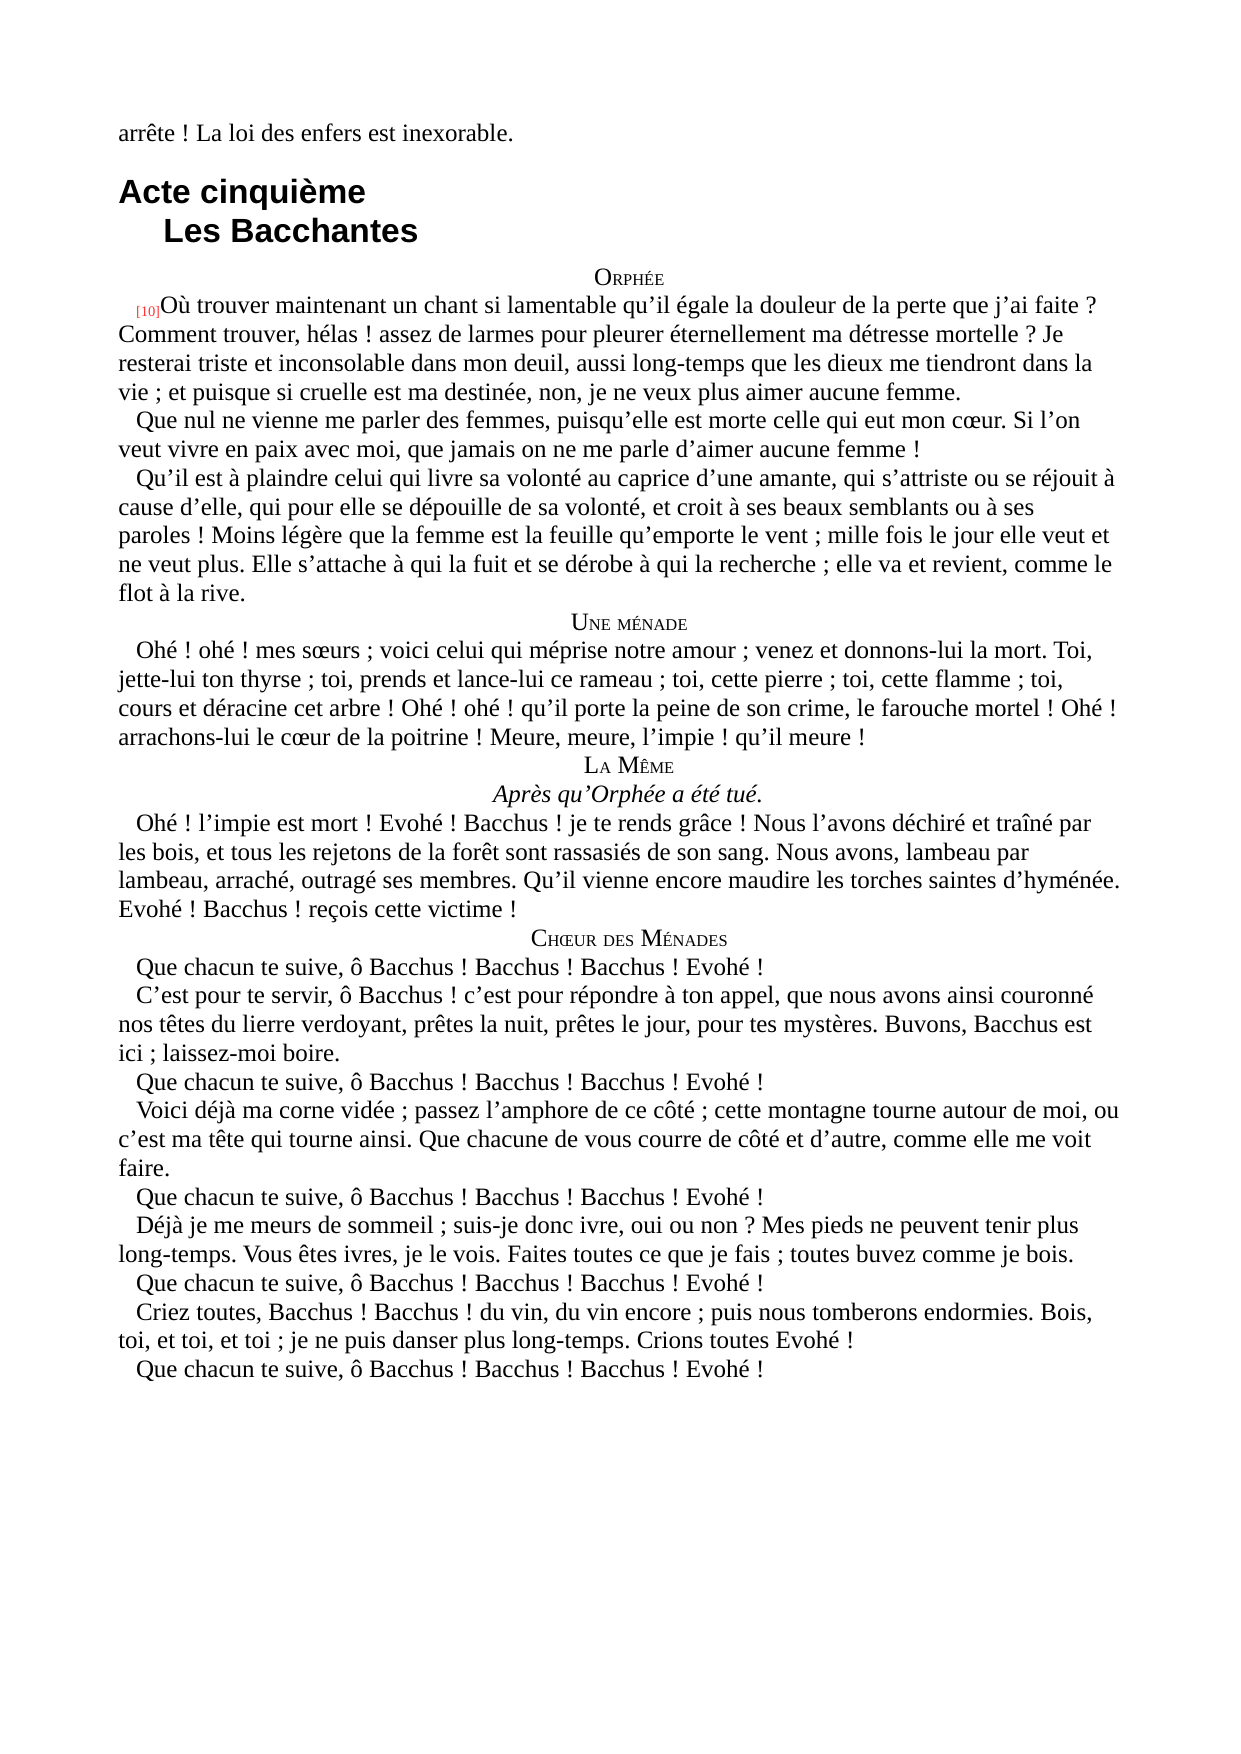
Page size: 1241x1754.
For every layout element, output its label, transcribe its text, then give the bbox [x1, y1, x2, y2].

text Criez toutes, Bacchus ! Bacchus ! du vin, du vin encore ; puis nous tomberons endormies. Bois, toi, et toi, et toi ; je ne puis danser plus long-temps. Crions toutes Evohé ! [118, 1297, 1122, 1354]
text [10]Où trouver maintenant un chant si lamentable qu’il égale la douleur de la perte que j’ai faite ? Comment trouver, hélas ! assez de larmes pour pleurer éternellement ma détresse mortelle ? Je resterai triste et inconsolable dans mon deuil, aussi long-temps que les dieux me tiendront dans la vie ; et puisque si cruelle est ma destinée, non, je ne veux plus aimer aucune femme. [118, 290, 1122, 405]
text Que chacun te suive, ô Bacchus ! Bacchus ! Bacchus ! Evohé ! [118, 1182, 1122, 1210]
text Que chacun te suive, ô Bacchus ! Bacchus ! Bacchus ! Evohé ! [118, 1067, 1122, 1095]
text C’est pour te servir, ô Bacchus ! c’est pour répondre à ton appel, que nous avons ainsi couronné nos têtes du lierre verdoyant, prêtes la nuit, prêtes le jour, pour tes mystères. Buvons, Bacchus est ici ; laissez-moi boire. [118, 980, 1122, 1067]
text Que chacun te suive, ô Bacchus ! Bacchus ! Bacchus ! Evohé ! [118, 1268, 1122, 1297]
text Voici déjà ma corne vidée ; passez l’amphore de ce côté ; cette montagne tourne autour de moi, ou c’est ma tête qui tourne ainsi. Que chacune de vous courre de côté et d’autre, comme elle me voit faire. [118, 1095, 1122, 1182]
text Chœur des Ménades [118, 923, 1122, 952]
text Que nul ne vienne me parler des femmes, puisqu’elle est morte celle qui eut mon cœur. Si l’on veut vivre en paix avec moi, que jamais on ne me parle d’aimer aucune femme ! [118, 405, 1122, 463]
subtitle Acte cinquième Les Bacchantes [118, 172, 1122, 249]
text Une ménade [118, 607, 1122, 635]
text Après qu’Orphée a été tué. [118, 779, 1122, 808]
text arrête ! La loi des enfers est inexorable. [118, 118, 1122, 147]
text Qu’il est à plaindre celui qui livre sa volonté au caprice d’une amante, qui s’attriste ou se réjouit à cause d’elle, qui pour elle se dépouille de sa volonté, et croit à ses beaux semblants ou à ses paroles ! Moins légère que la femme est la feuille qu’emporte le vent ; mille fois le jour elle veut et ne veut plus. Elle s’attache à qui la fuit et se dérobe à qui la recherche ; elle va et revient, comme le flot à la rive. [118, 463, 1122, 607]
text La Même [118, 750, 1122, 779]
text Orphée [118, 262, 1122, 290]
text Ohé ! ohé ! mes sœurs ; voici celui qui méprise notre amour ; venez et donnons-lui la mort. Toi, jette-lui ton thyrse ; toi, prends et lance-lui ce rameau ; toi, cette pierre ; toi, cette flamme ; toi, cours et déracine cet arbre ! Ohé ! ohé ! qu’il porte la peine de son crime, le farouche mortel ! Ohé ! arrachons-lui le cœur de la poitrine ! Meure, meure, l’impie ! qu’il meure ! [118, 635, 1122, 750]
text Que chacun te suive, ô Bacchus ! Bacchus ! Bacchus ! Evohé ! [118, 952, 1122, 980]
text Déjà je me meurs de sommeil ; suis-je donc ivre, oui ou non ? Mes pieds ne peuvent tenir plus long-temps. Vous êtes ivres, je le vois. Faites toutes ce que je fais ; toutes buvez comme je bois. [118, 1210, 1122, 1268]
text Ohé ! l’impie est mort ! Evohé ! Bacchus ! je te rends grâce ! Nous l’avons déchiré et traîné par les bois, et tous les rejetons de la forêt sont rassasiés de son sang. Nous avons, lambeau par lambeau, arraché, outragé ses membres. Qu’il vienne encore maudire les torches saintes d’hyménée. Evohé ! Bacchus ! reçois cette victime ! [118, 808, 1122, 923]
text Que chacun te suive, ô Bacchus ! Bacchus ! Bacchus ! Evohé ! [118, 1354, 1122, 1383]
